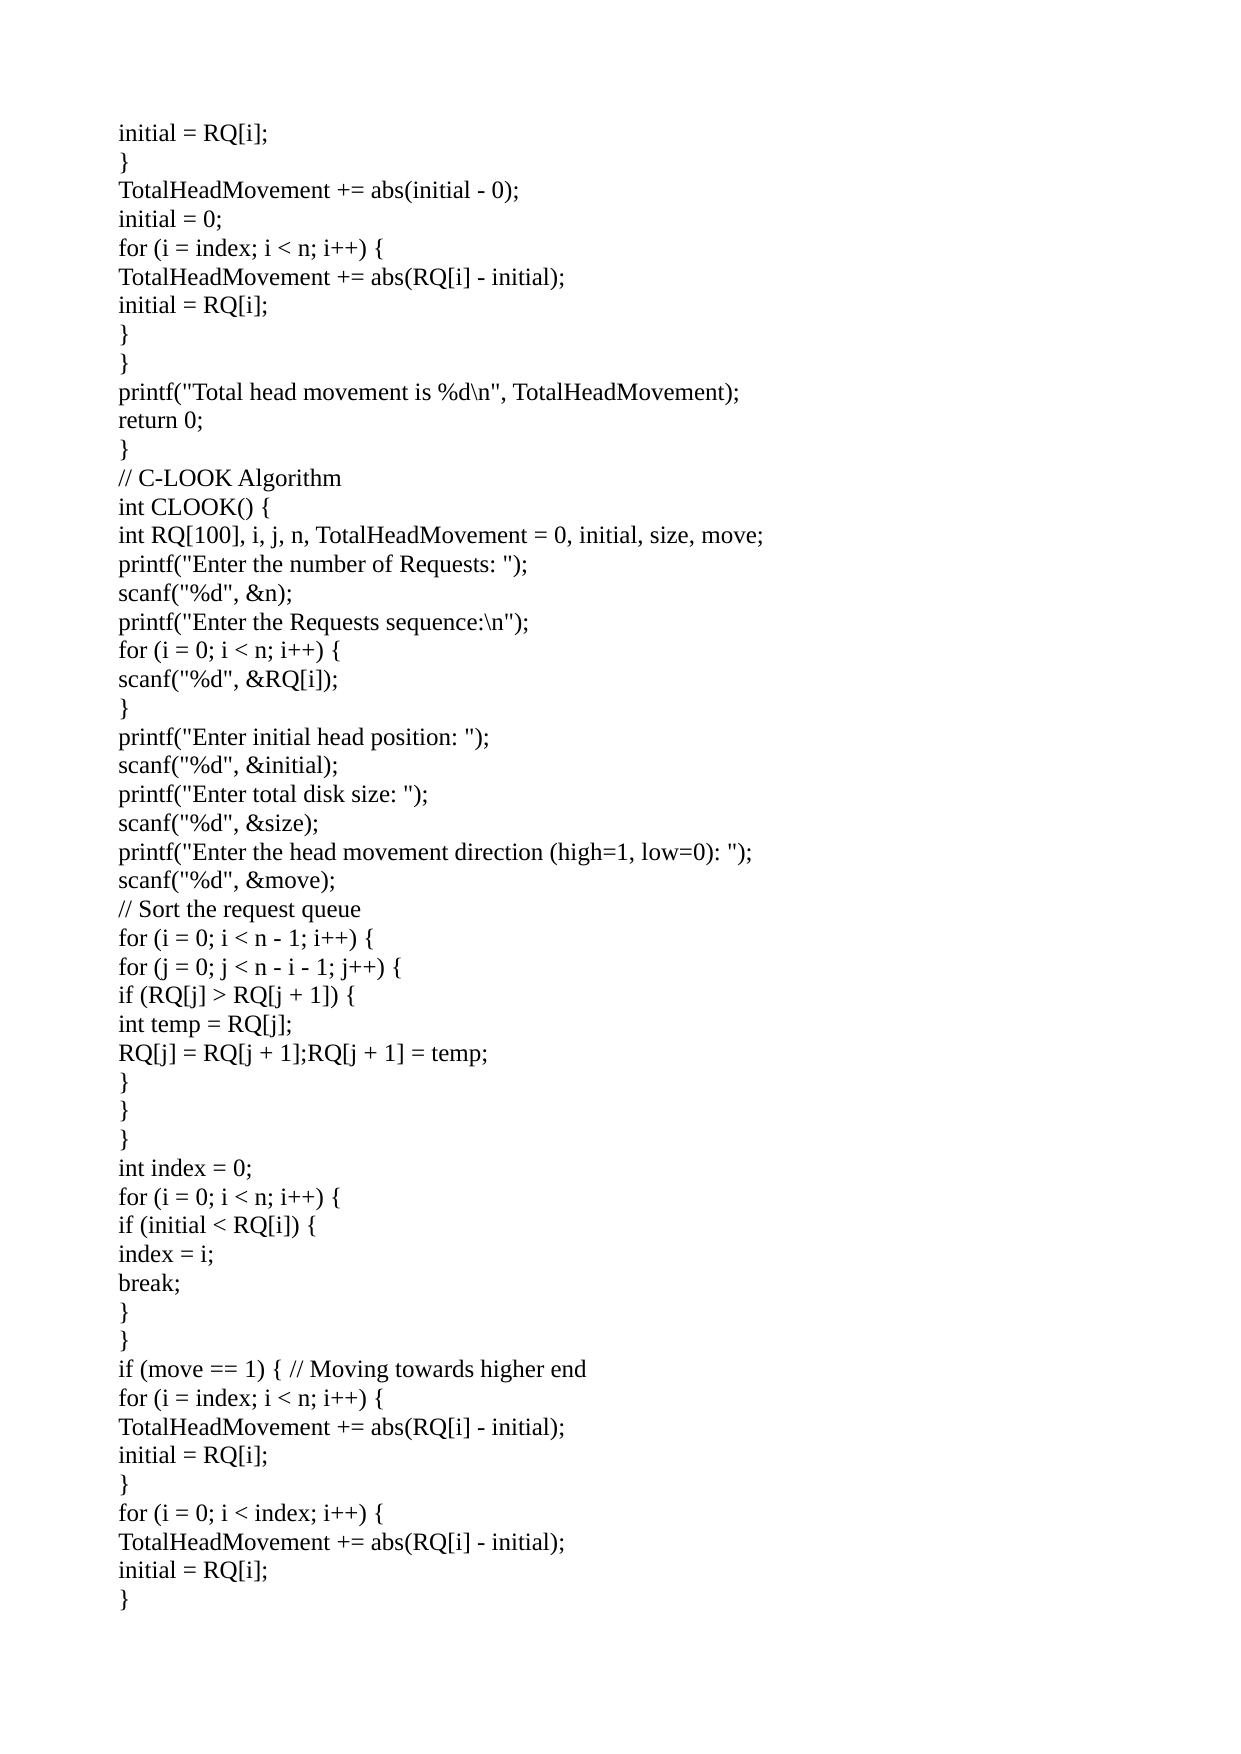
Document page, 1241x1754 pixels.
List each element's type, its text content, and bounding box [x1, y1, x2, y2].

text printf("Total head movement is %d\n", TotalHeadMovement); [118, 377, 1122, 406]
text int index = 0; [118, 1153, 1122, 1182]
text for (j = 0; j < n - i - 1; j++) { [118, 952, 1122, 981]
text index = i; [118, 1239, 1122, 1268]
text scanf("%d", &size); [118, 808, 1122, 837]
text if (move == 1) { // Moving towards higher end [118, 1354, 1122, 1383]
text } [118, 434, 1122, 463]
text initial = RQ[i]; [118, 118, 1122, 147]
text for (i = index; i < n; i++) { [118, 1383, 1122, 1412]
text } [118, 319, 1122, 348]
text for (i = 0; i < n - 1; i++) { [118, 923, 1122, 952]
text } [118, 1469, 1122, 1498]
text scanf("%d", &RQ[i]); [118, 664, 1122, 693]
text initial = 0; [118, 204, 1122, 233]
text scanf("%d", &initial); [118, 751, 1122, 779]
text } [118, 1297, 1122, 1326]
text printf("Enter total disk size: "); [118, 779, 1122, 808]
text if (initial < RQ[i]) { [118, 1211, 1122, 1239]
text TotalHeadMovement += abs(RQ[i] - initial); [118, 1412, 1122, 1441]
text for (i = index; i < n; i++) { [118, 233, 1122, 262]
text TotalHeadMovement += abs(RQ[i] - initial); [118, 262, 1122, 291]
text } [118, 693, 1122, 722]
text } [118, 147, 1122, 176]
text scanf("%d", &move); [118, 866, 1122, 894]
text int temp = RQ[j]; [118, 1009, 1122, 1038]
text } [118, 1124, 1122, 1153]
text break; [118, 1268, 1122, 1297]
text } [118, 1584, 1122, 1613]
text printf("Enter the Requests sequence:\n"); [118, 607, 1122, 636]
text initial = RQ[i]; [118, 291, 1122, 319]
text TotalHeadMovement += abs(RQ[i] - initial); [118, 1527, 1122, 1556]
text for (i = 0; i < index; i++) { [118, 1498, 1122, 1527]
text for (i = 0; i < n; i++) { [118, 1182, 1122, 1211]
text TotalHeadMovement += abs(initial - 0); [118, 176, 1122, 204]
text initial = RQ[i]; [118, 1441, 1122, 1469]
text // C-LOOK Algorithm [118, 463, 1122, 492]
text return 0; [118, 406, 1122, 434]
text scanf("%d", &n); [118, 578, 1122, 607]
text for (i = 0; i < n; i++) { [118, 636, 1122, 664]
text } [118, 348, 1122, 377]
text printf("Enter initial head position: "); [118, 722, 1122, 751]
text } [118, 1326, 1122, 1354]
text } [118, 1067, 1122, 1096]
text int RQ[100], i, j, n, TotalHeadMovement = 0, initial, size, move; [118, 521, 1122, 549]
text } [118, 1096, 1122, 1124]
text printf("Enter the number of Requests: "); [118, 549, 1122, 578]
text if (RQ[j] > RQ[j + 1]) { [118, 981, 1122, 1009]
text initial = RQ[i]; [118, 1556, 1122, 1584]
text int CLOOK() { [118, 492, 1122, 521]
text printf("Enter the head movement direction (high=1, low=0): "); [118, 837, 1122, 866]
text RQ[j] = RQ[j + 1];RQ[j + 1] = temp; [118, 1038, 1122, 1067]
text // Sort the request queue [118, 894, 1122, 923]
